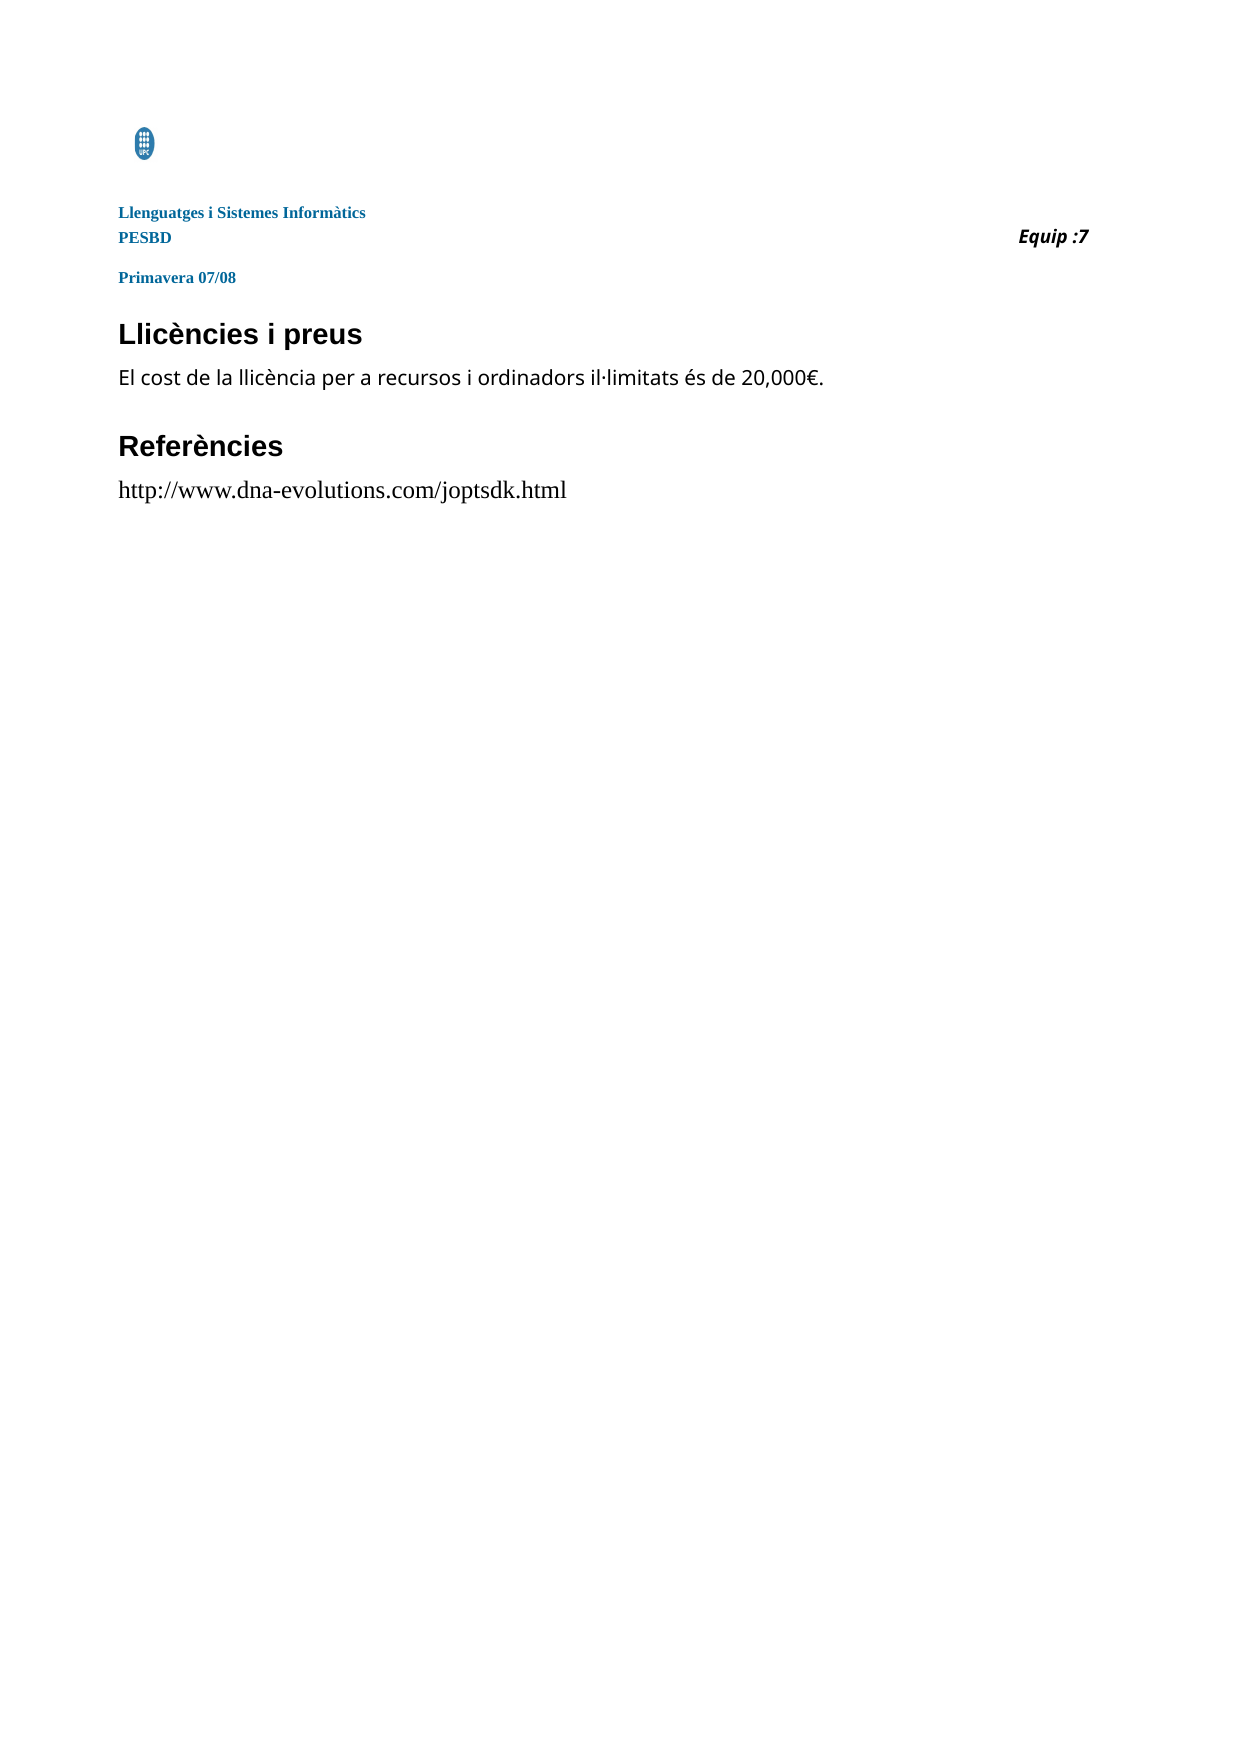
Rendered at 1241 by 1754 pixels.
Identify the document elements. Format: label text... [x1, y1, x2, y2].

text El cost de la llicència per a recursos i ordinadors il·limitats és de 20,000€. [118, 363, 1122, 391]
subtitle Referències [118, 429, 1122, 462]
subtitle Llicències i preus [118, 317, 1122, 350]
text http://www.dna-evolutions.com/joptsdk.html [118, 475, 1122, 503]
